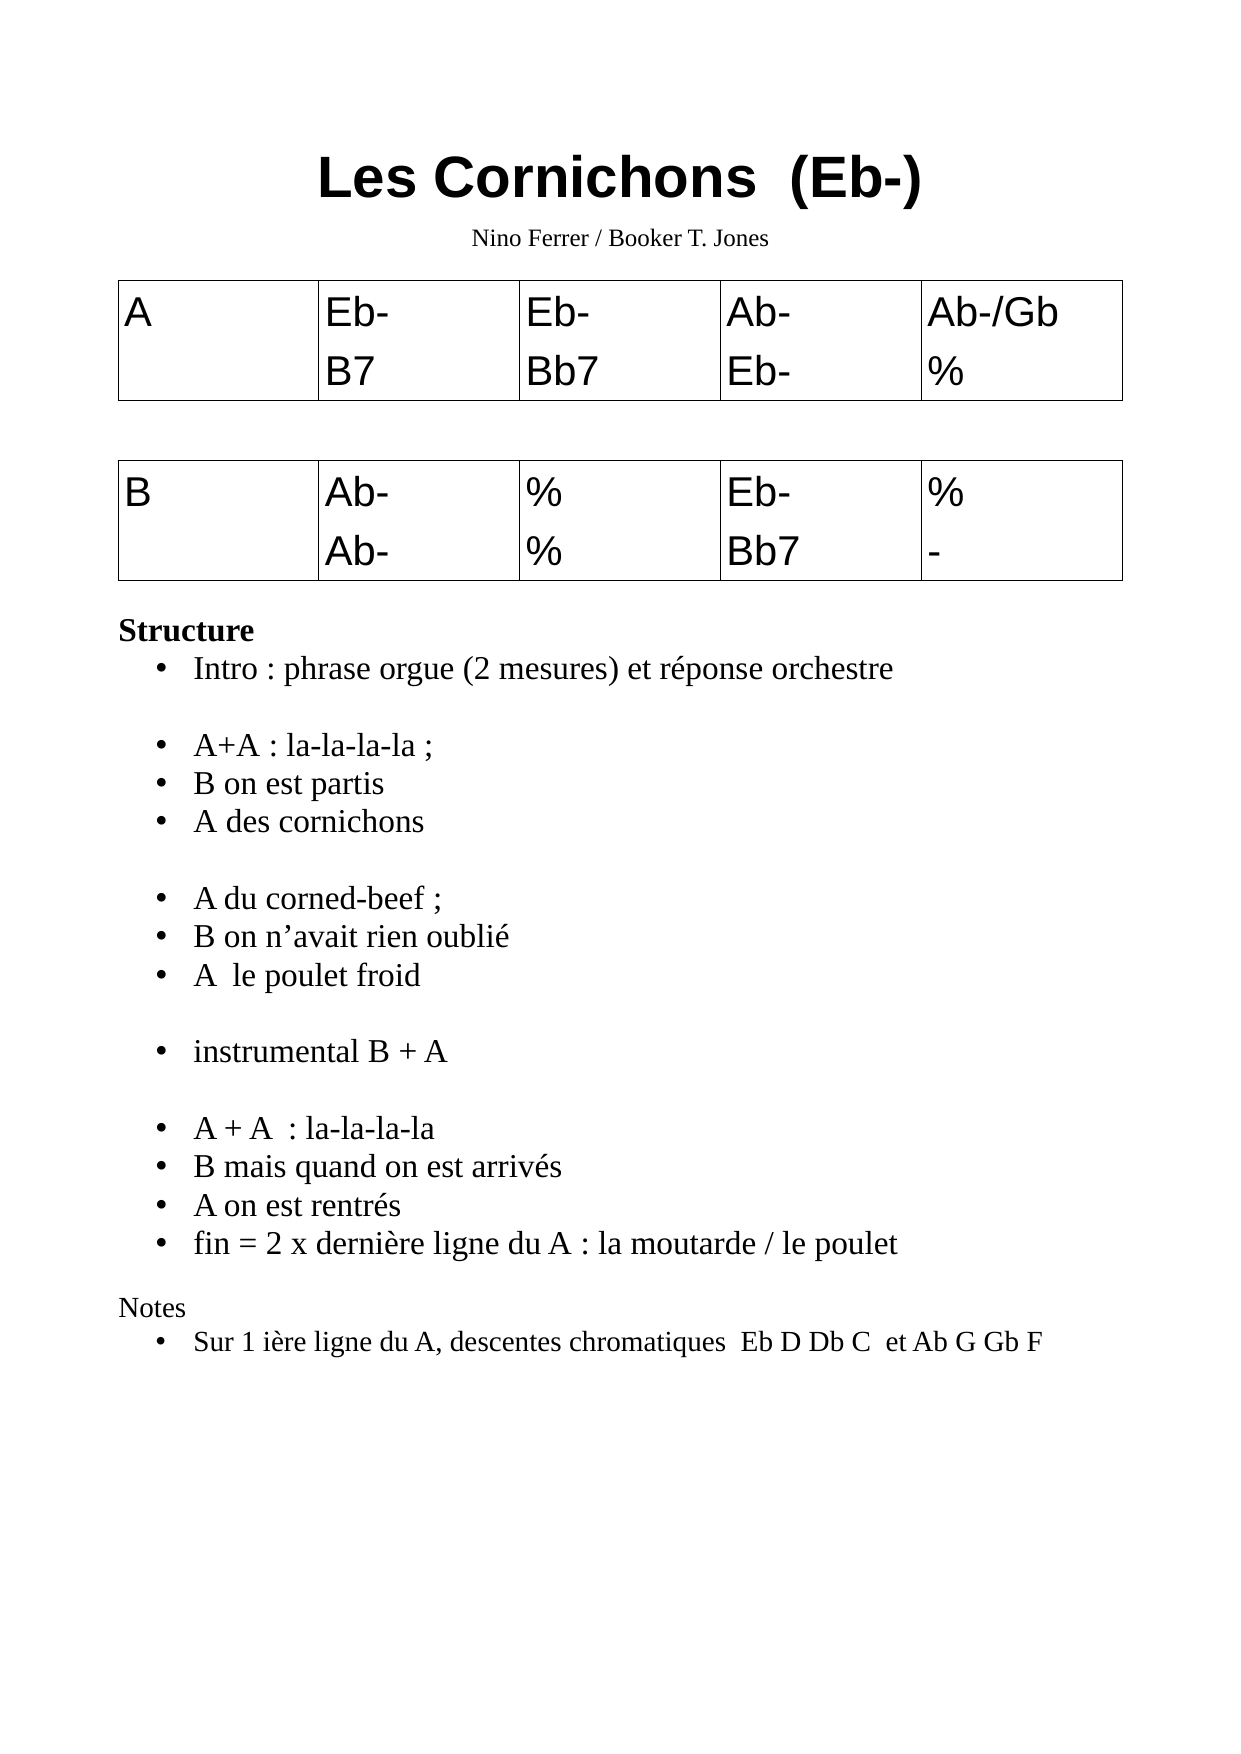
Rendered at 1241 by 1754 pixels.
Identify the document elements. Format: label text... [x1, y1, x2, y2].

list A + A : la-la-la-la [156, 1108, 1122, 1147]
table_cell B7 [319, 341, 519, 400]
table_header Ab-/Gb [922, 281, 1122, 341]
list B on n’avait rien oublié [156, 917, 1122, 955]
list B on est partis [156, 763, 1122, 802]
table_header Ab- [721, 281, 921, 341]
table_cell Ab- [319, 521, 519, 580]
table_header Eb- [520, 281, 720, 341]
table_cell % [922, 341, 1122, 400]
table_cell % [520, 521, 720, 580]
list Sur 1 ière ligne du A, descentes chromatiques Eb D Db C et Ab G Gb F [156, 1324, 1122, 1358]
table_header Eb- [319, 281, 519, 341]
list A du corned-beef ; [156, 878, 1122, 917]
table_cell % [922, 461, 1122, 521]
table_cell [119, 521, 318, 580]
table_cell Bb7 [721, 521, 921, 580]
table_cell [921, 401, 1122, 460]
title Les Cornichons (Eb-) [118, 143, 1122, 210]
list Intro : phrase orgue (2 mesures) et réponse orchestre [156, 648, 1122, 687]
table_cell Eb- [721, 461, 921, 521]
list instrumental B + A [156, 1032, 1122, 1070]
table_header A [119, 281, 318, 341]
table_cell Bb7 [520, 341, 720, 400]
table_cell Eb- [721, 341, 921, 400]
list A le poulet froid [156, 955, 1122, 993]
table_cell - [922, 521, 1122, 580]
table_cell [319, 401, 520, 460]
list A+A : la-la-la-la ; [156, 725, 1122, 763]
list B mais quand on est arrivés [156, 1147, 1122, 1185]
table_cell % [520, 461, 720, 521]
table_cell B [119, 461, 318, 521]
text Notes [118, 1290, 1122, 1324]
text Structure [118, 610, 1122, 648]
list A on est rentrés [156, 1185, 1122, 1223]
list A des cornichons [156, 802, 1122, 840]
list fin = 2 x dernière ligne du A : la moutarde / le poulet [156, 1223, 1122, 1262]
table_cell [119, 341, 318, 400]
table_cell [720, 401, 921, 460]
table_cell [118, 401, 319, 460]
text Nino Ferrer / Booker T. Jones [118, 223, 1122, 251]
table_cell Ab- [319, 461, 519, 521]
table_cell [520, 401, 720, 460]
